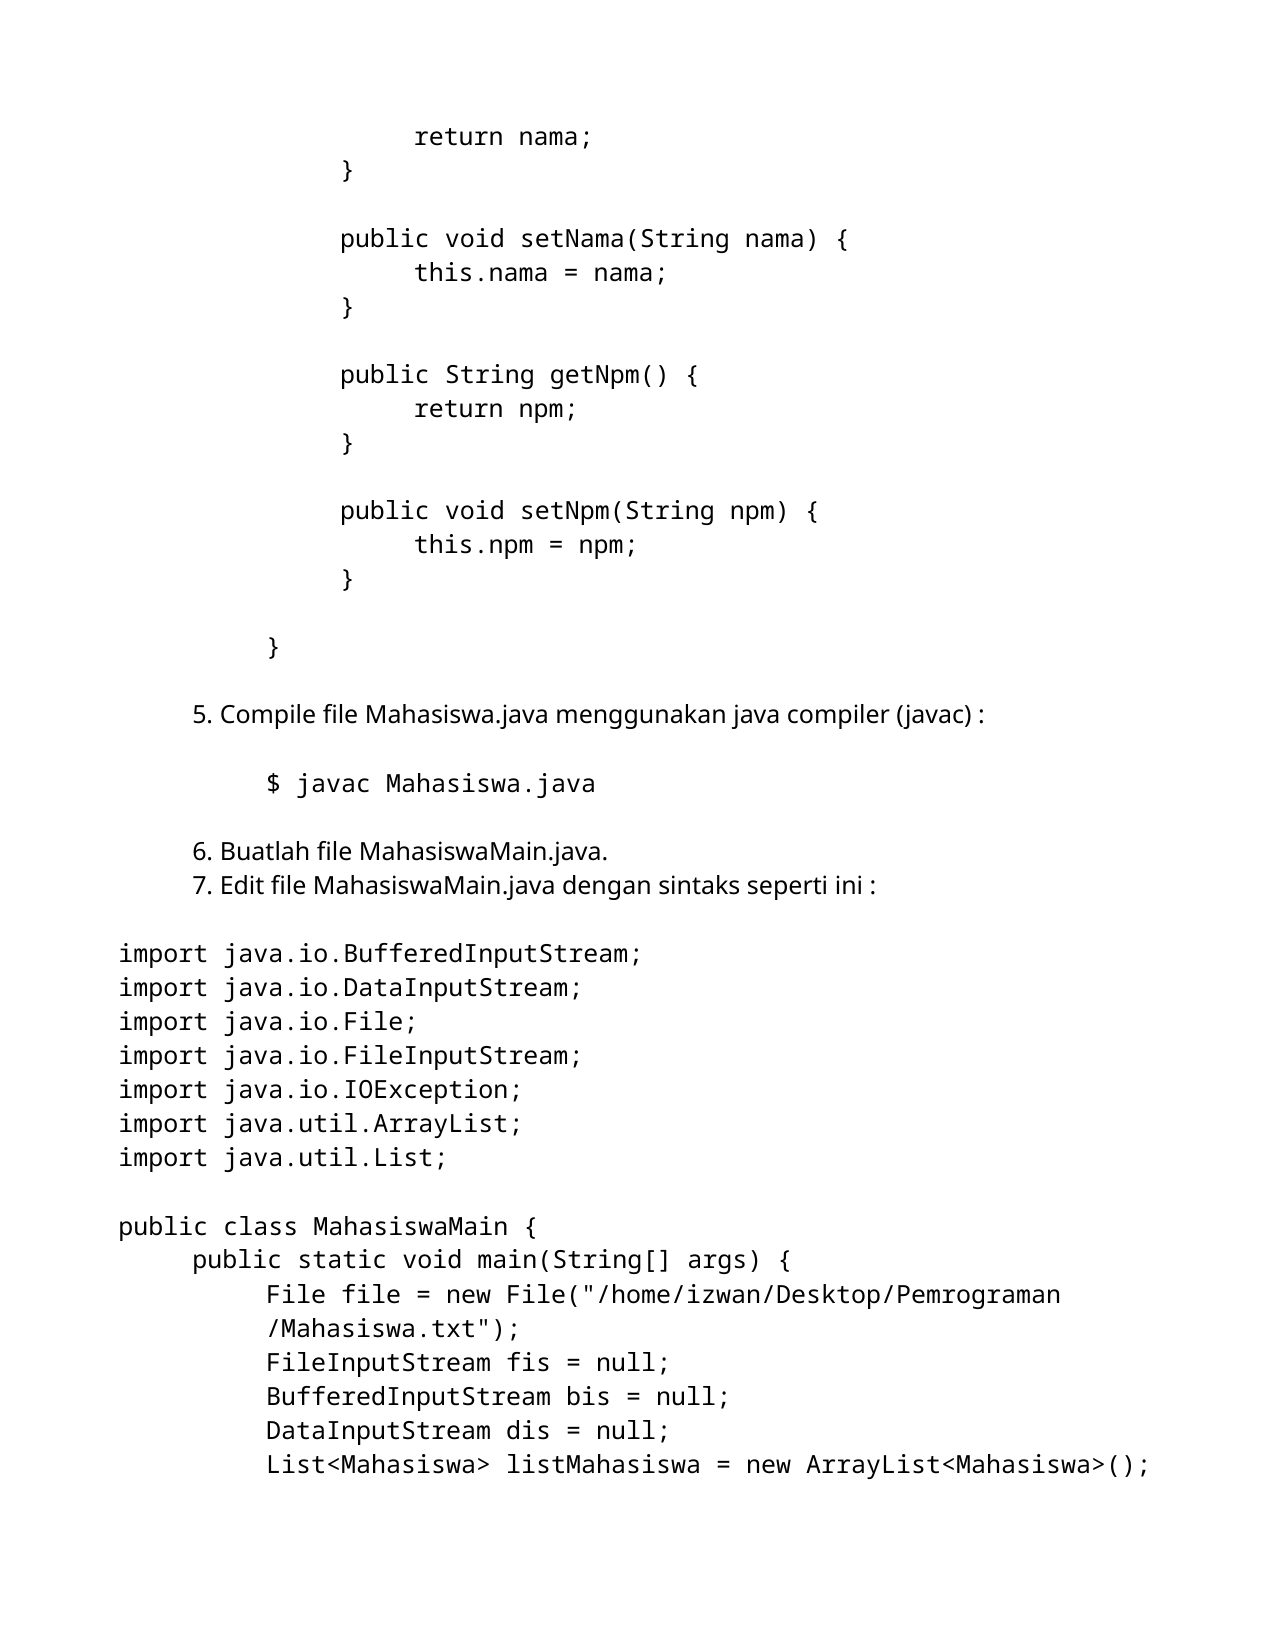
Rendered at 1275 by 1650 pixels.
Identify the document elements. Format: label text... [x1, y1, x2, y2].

text } [118, 288, 1157, 322]
text this.npm = npm; [118, 527, 1157, 561]
text import java.io.IOException; [118, 1072, 1157, 1106]
text import java.io.DataInputStream; [118, 970, 1157, 1004]
text DataInputStream dis = null; [118, 1412, 1157, 1447]
text } [118, 561, 1157, 595]
text public void setNpm(String npm) { [118, 493, 1157, 527]
text FileInputStream fis = null; [118, 1344, 1157, 1378]
text return nama; [118, 118, 1157, 152]
text this.nama = nama; [118, 254, 1157, 288]
text import java.util.List; [118, 1140, 1157, 1174]
text public String getNpm() { [118, 357, 1157, 391]
text import java.io.FileInputStream; [118, 1038, 1157, 1072]
text 5. Compile file Mahasiswa.java menggunakan java compiler (javac) : $ javac Mahasiswa.java 6. Buatlah file MahasiswaMain.java. 7. Edit file MahasiswaMain.java dengan sintaks seperti ini : import java.io.BufferedInputStream; [118, 697, 1157, 970]
text import java.util.ArrayList; [118, 1106, 1157, 1140]
text import java.io.File; [118, 1004, 1157, 1038]
text public void setNama(String nama) { [118, 220, 1157, 254]
text } [118, 425, 1157, 459]
text BufferedInputStream bis = null; [118, 1378, 1157, 1412]
text /Mahasiswa.txt"); [118, 1310, 1157, 1344]
text } [118, 629, 1157, 697]
text public class MahasiswaMain { [118, 1208, 1157, 1242]
text return npm; [118, 391, 1157, 425]
text } [118, 152, 1157, 186]
text File file = new File("/home/izwan/Desktop/Pemrograman [118, 1276, 1157, 1310]
text public static void main(String[] args) { [118, 1242, 1157, 1276]
text List<Mahasiswa> listMahasiswa = new ArrayList<Mahasiswa>(); [118, 1447, 1157, 1481]
